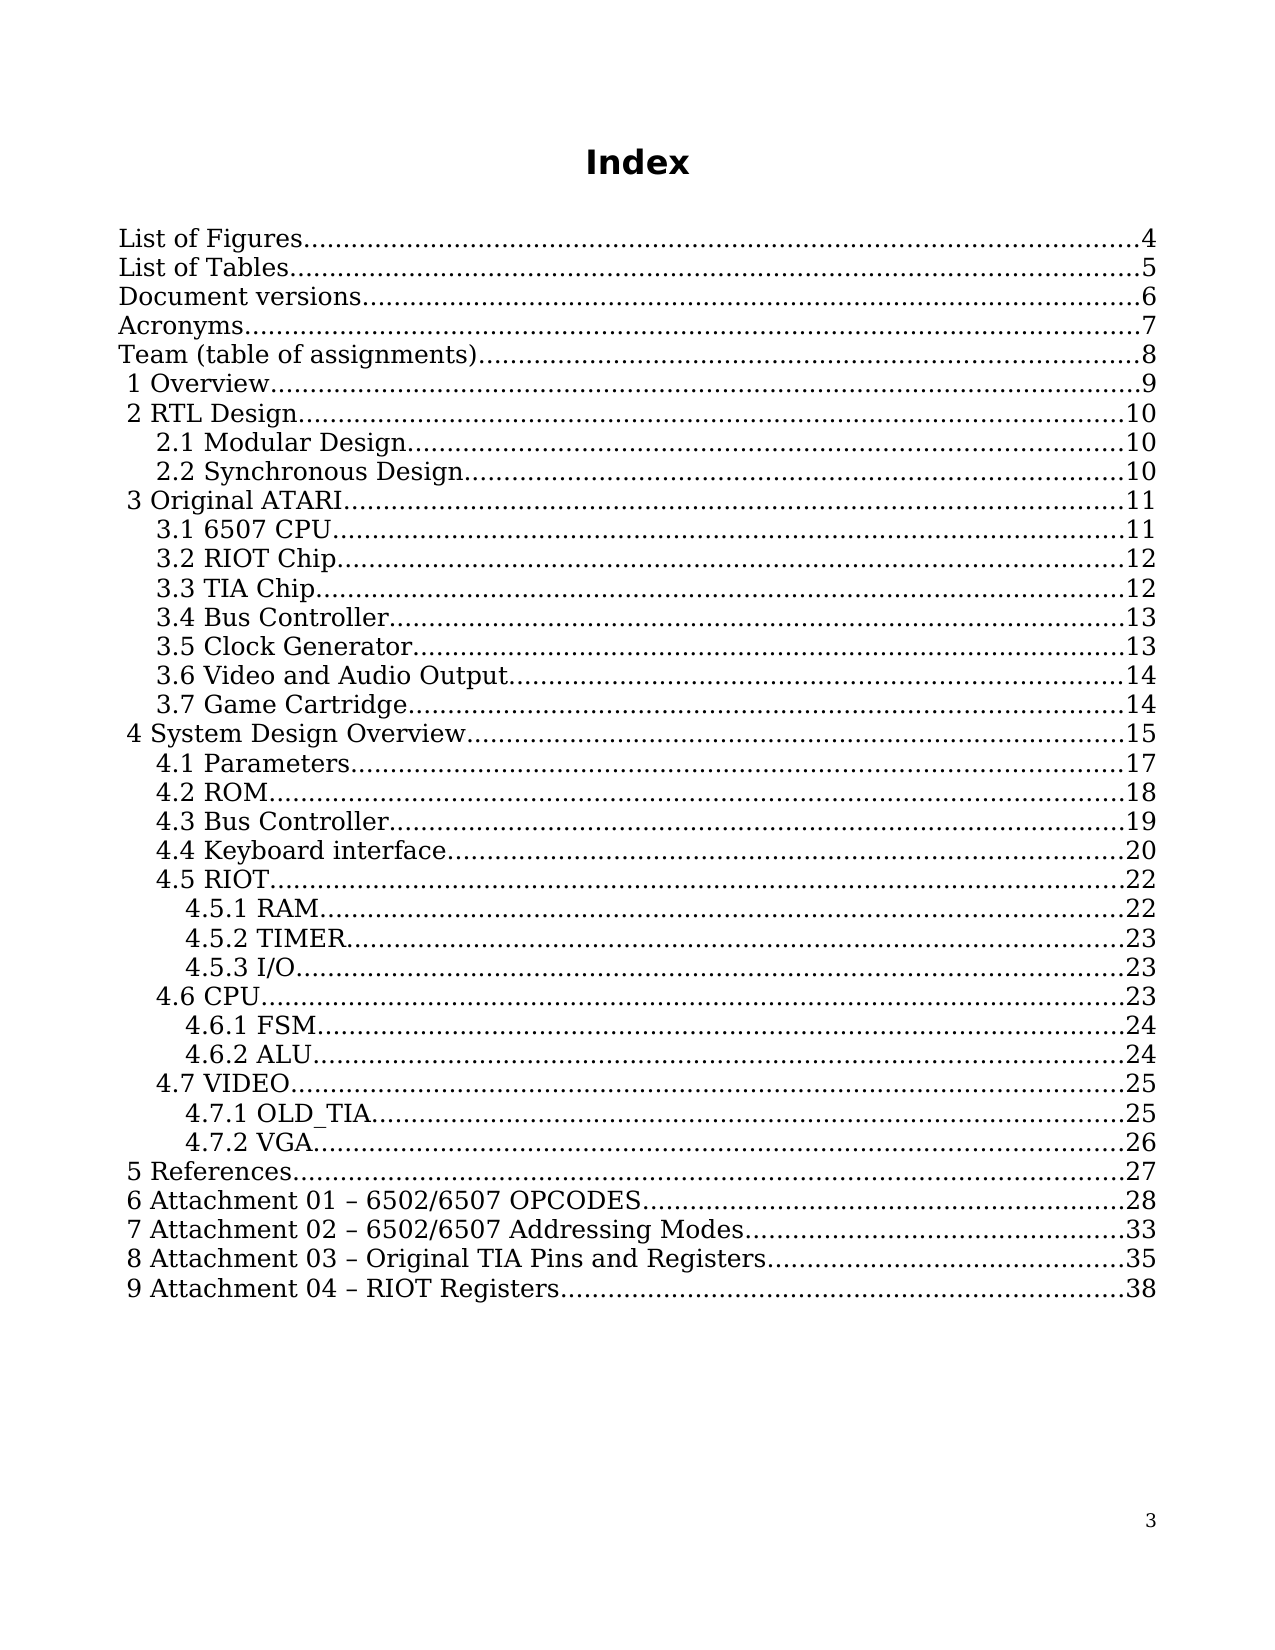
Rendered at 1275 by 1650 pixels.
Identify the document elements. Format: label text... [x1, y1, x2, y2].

text 2 RTL Design 10 [118, 399, 1157, 428]
text 4.5.3 I/O 23 [177, 953, 1157, 982]
text 3.4 Bus Controller 13 [148, 603, 1157, 632]
text Index [118, 143, 1157, 182]
text 3.1 6507 CPU 11 [148, 516, 1157, 545]
text 4.7.2 VGA 26 [177, 1128, 1157, 1157]
text 4.3 Bus Controller 19 [148, 807, 1157, 836]
text 4.2 ROM 18 [148, 778, 1157, 807]
text List of Tables 5 [118, 253, 1157, 282]
text 4.4 Keyboard interface 20 [148, 836, 1157, 866]
text 4.6.1 FSM 24 [177, 1011, 1157, 1041]
text 8 Attachment 03 – Original TIA Pins and Registers 35 [118, 1245, 1157, 1274]
text 4.5.2 TIMER 23 [177, 924, 1157, 953]
text 4.6.2 ALU 24 [177, 1041, 1157, 1070]
text 5 References 27 [118, 1157, 1157, 1186]
text Document versions 6 [118, 282, 1157, 311]
text 1 Overview 9 [118, 370, 1157, 399]
text 3 Original ATARI 11 [118, 486, 1157, 516]
text Acronyms 7 [118, 311, 1157, 341]
text 3.3 TIA Chip 12 [148, 574, 1157, 603]
text 4.5 RIOT 22 [148, 866, 1157, 895]
text 9 Attachment 04 – RIOT Registers 38 [118, 1274, 1157, 1303]
text Team (table of assignments) 8 [118, 341, 1157, 370]
text 3.7 Game Cartridge 14 [148, 691, 1157, 720]
text 4.7.1 OLD_TIA 25 [177, 1099, 1157, 1128]
text 2.1 Modular Design 10 [148, 428, 1157, 457]
text 6 Attachment 01 – 6502/6507 OPCODES 28 [118, 1186, 1157, 1216]
text List of Figures 4 [118, 224, 1157, 253]
text 7 Attachment 02 – 6502/6507 Addressing Modes 33 [118, 1216, 1157, 1245]
text 2.2 Synchronous Design 10 [148, 457, 1157, 486]
text 3.5 Clock Generator 13 [148, 632, 1157, 661]
text 4.1 Parameters 17 [148, 749, 1157, 778]
text 4 System Design Overview 15 [118, 720, 1157, 749]
text 3.2 RIOT Chip 12 [148, 545, 1157, 574]
text 3.6 Video and Audio Output 14 [148, 661, 1157, 691]
text 4.7 VIDEO 25 [148, 1070, 1157, 1099]
text 4.6 CPU 23 [148, 982, 1157, 1011]
text 4.5.1 RAM 22 [177, 895, 1157, 924]
